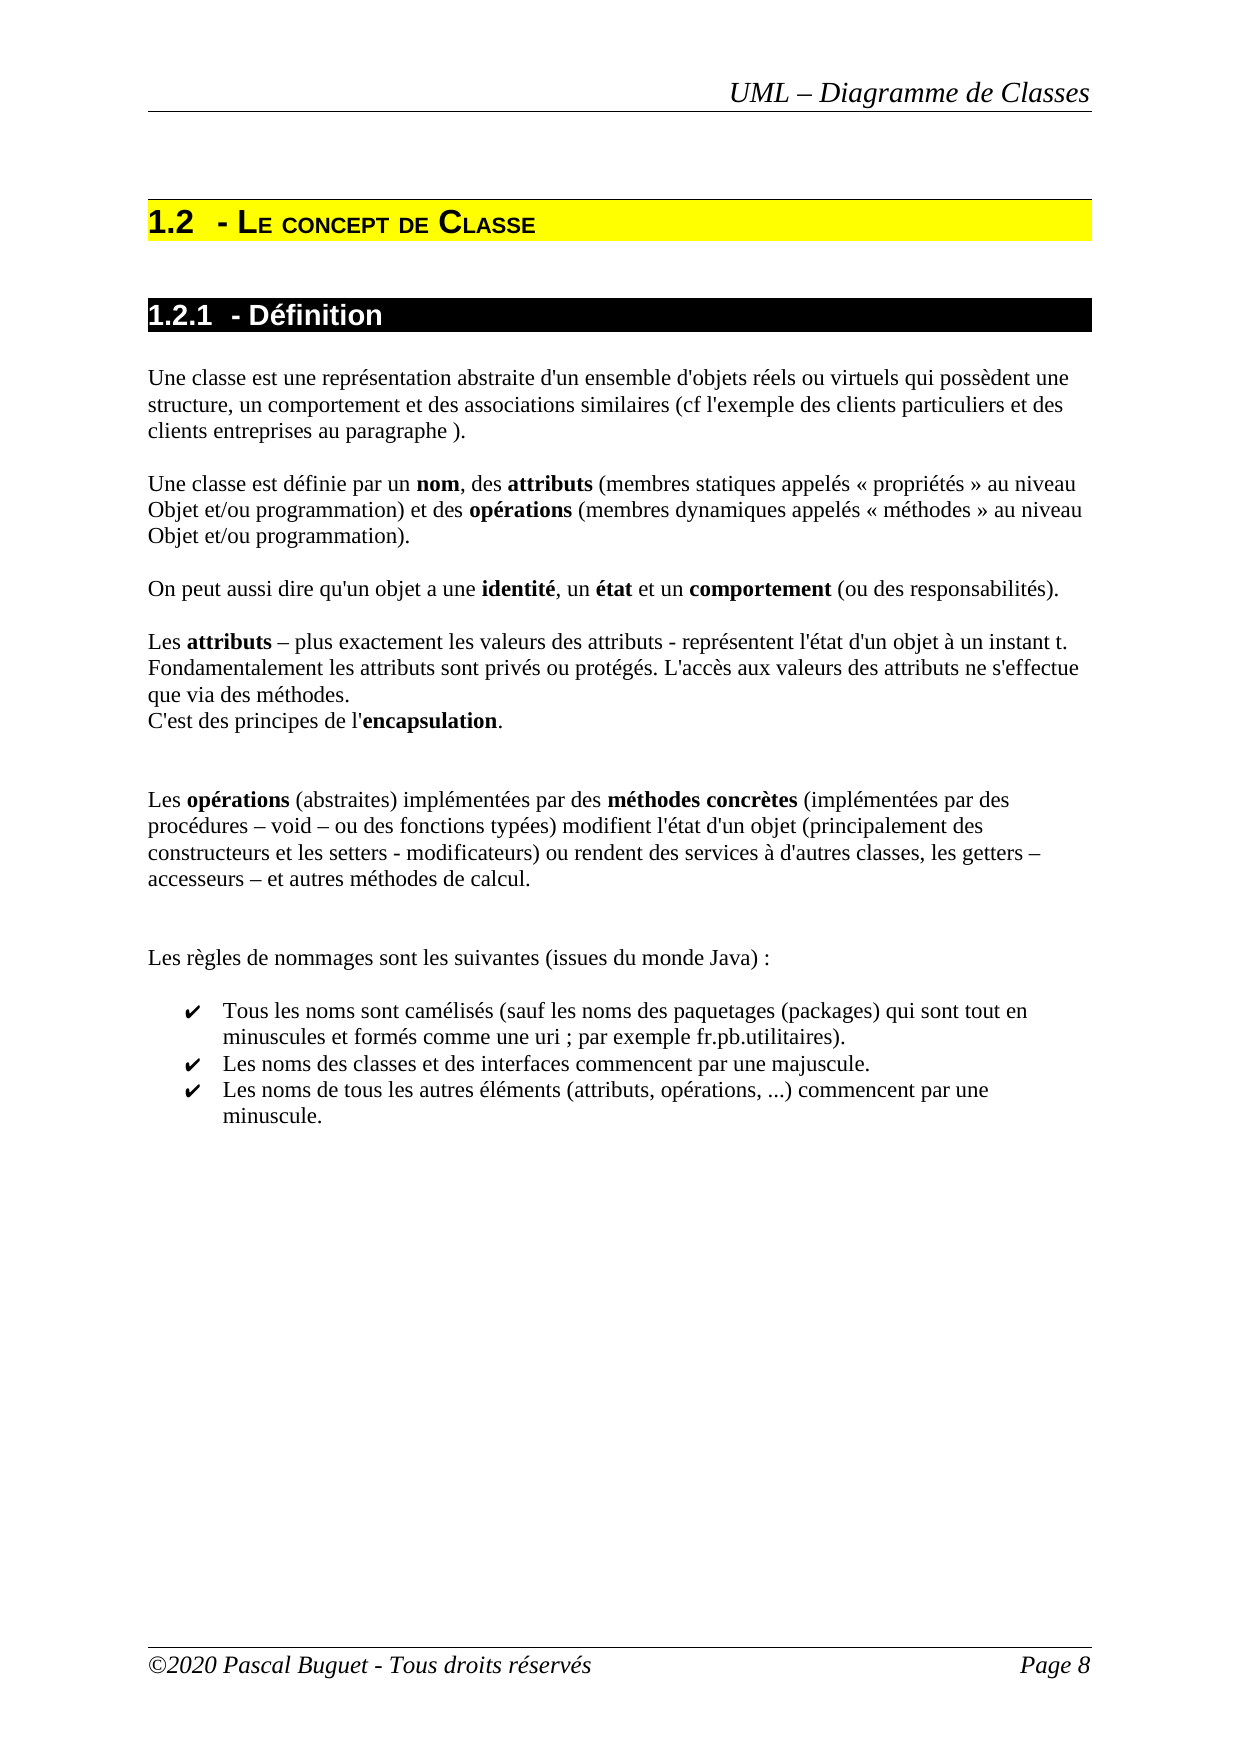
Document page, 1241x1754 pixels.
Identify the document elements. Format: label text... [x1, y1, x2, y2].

list Les noms des classes et des interfaces commencent par une majuscule. [185, 1049, 1092, 1076]
text Une classe est une représentation abstraite d'un ensemble d'objets réels ou virtuels qui possèdent une structure, un comportement et des associations similaires (cf l'exemple des clients particuliers et des clients entreprises au paragraphe ). [148, 364, 1092, 443]
text C'est des principes de l'encapsulation. [148, 707, 1092, 733]
list Tous les noms sont camélisés (sauf les noms des paquetages (packages) qui sont tout en minuscules et formés comme une uri ; par exemple fr.pb.utilitaires). [185, 997, 1092, 1049]
text Les opérations (abstraites) implémentées par des méthodes concrètes (implémentées par des procédures – void – ou des fonctions typées) modifient l'état d'un objet (principalement des constructeurs et les setters - modificateurs) ou rendent des services à d'autres classes, les getters – accesseurs – et autres méthodes de calcul. [148, 786, 1092, 891]
text Les attributs – plus exactement les valeurs des attributs - représentent l'état d'un objet à un instant t. [148, 628, 1092, 654]
list Les noms de tous les autres éléments (attributs, opérations, ...) commencent par une minuscule. [185, 1076, 1092, 1129]
subtitle - Définition [148, 298, 1092, 332]
text On peut aussi dire qu'un objet a une identité, un état et un comportement (ou des responsabilités). [148, 575, 1092, 602]
subtitle - Le concept de Classe [148, 200, 1092, 241]
text Une classe est définie par un nom, des attributs (membres statiques appelés « propriétés » au niveau Objet et/ou programmation) et des opérations (membres dynamiques appelés « méthodes » au niveau Objet et/ou programmation). [148, 470, 1092, 549]
text Les règles de nommages sont les suivantes (issues du monde Java) : [148, 944, 1092, 971]
text Fondamentalement les attributs sont privés ou protégés. L'accès aux valeurs des attributs ne s'effectue que via des méthodes. [148, 654, 1092, 707]
